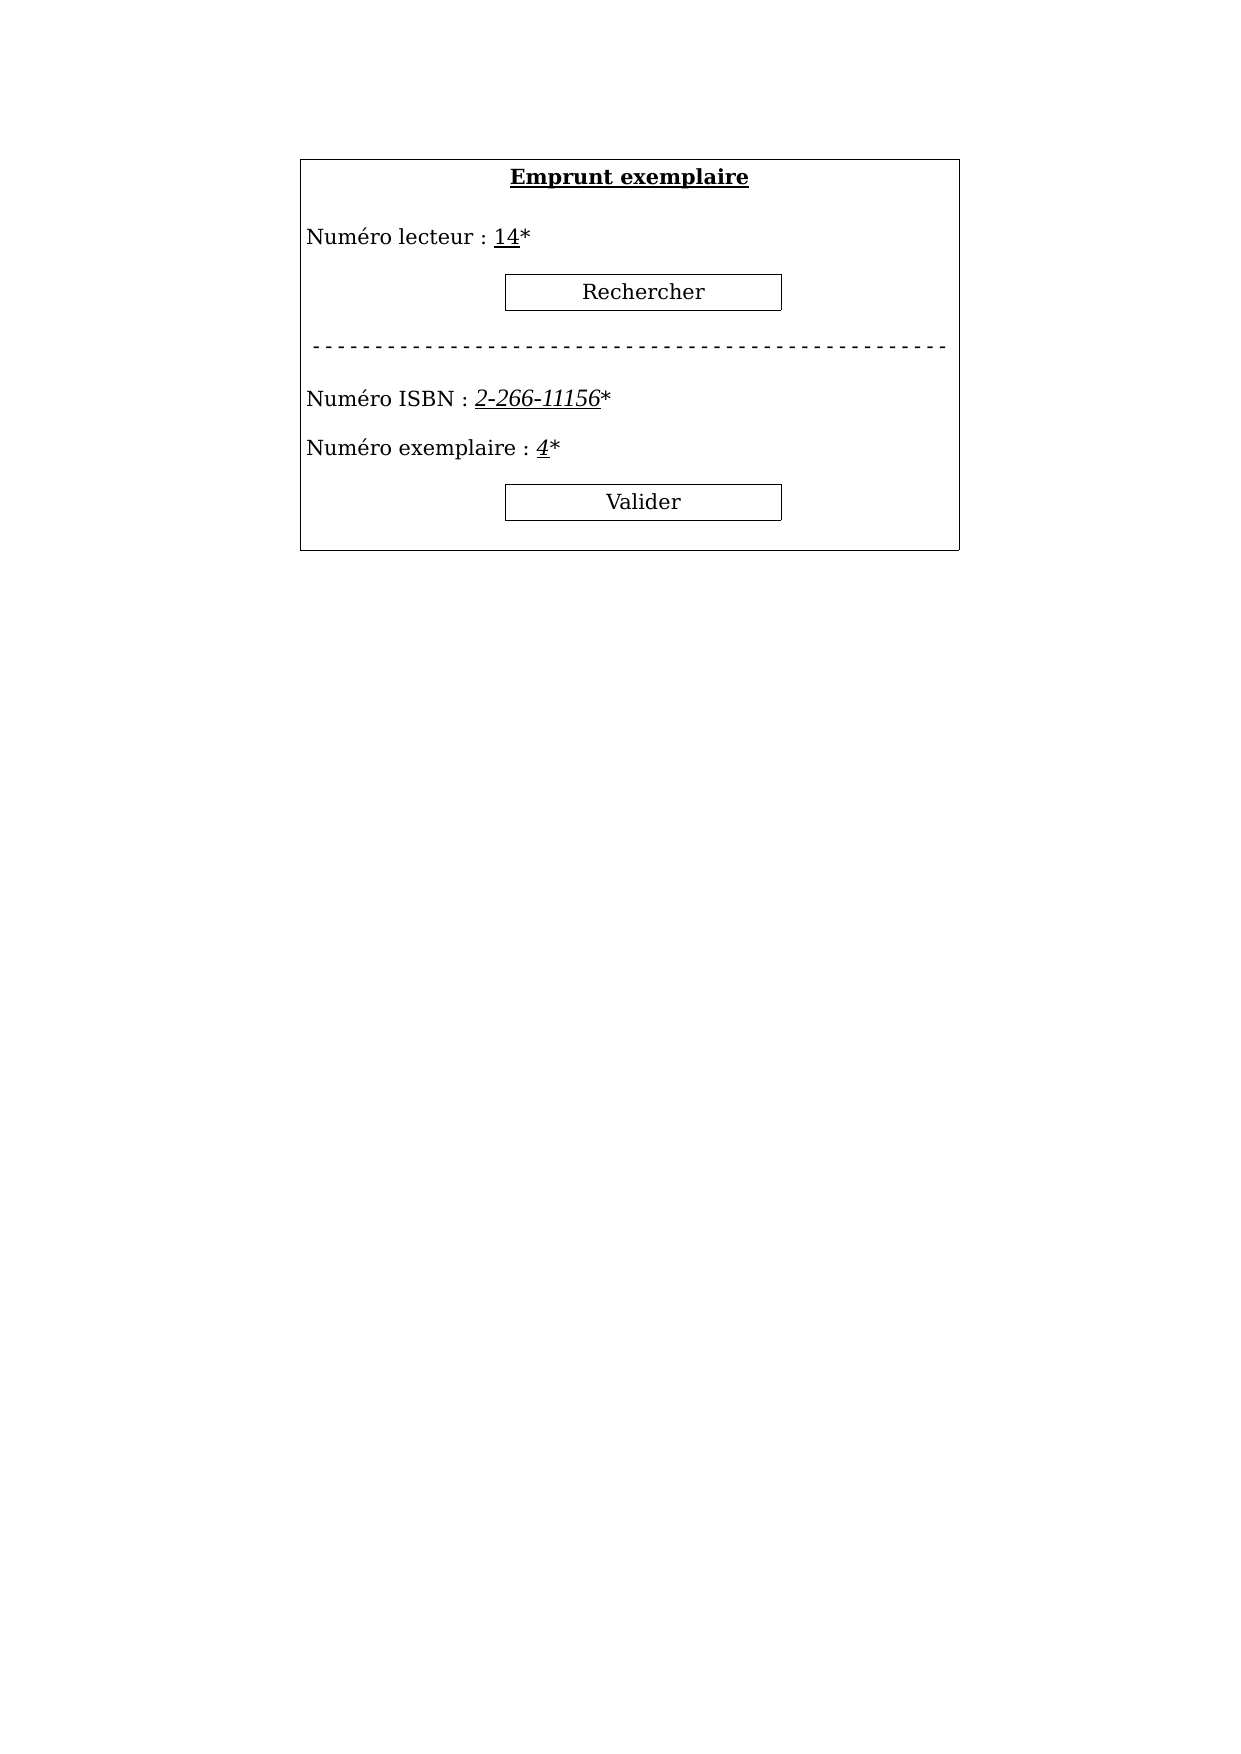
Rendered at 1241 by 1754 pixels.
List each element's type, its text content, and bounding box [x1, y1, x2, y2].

table_header Valider [506, 485, 781, 520]
table_header Rechercher [506, 275, 781, 310]
table_header Emprunt exemplaire [301, 160, 959, 195]
table_cell Numéro lecteur : 14* --------------------------------------------------- Numéro ISBN : 2-266-11156* Numéro exemplaire : 4* [301, 195, 959, 550]
